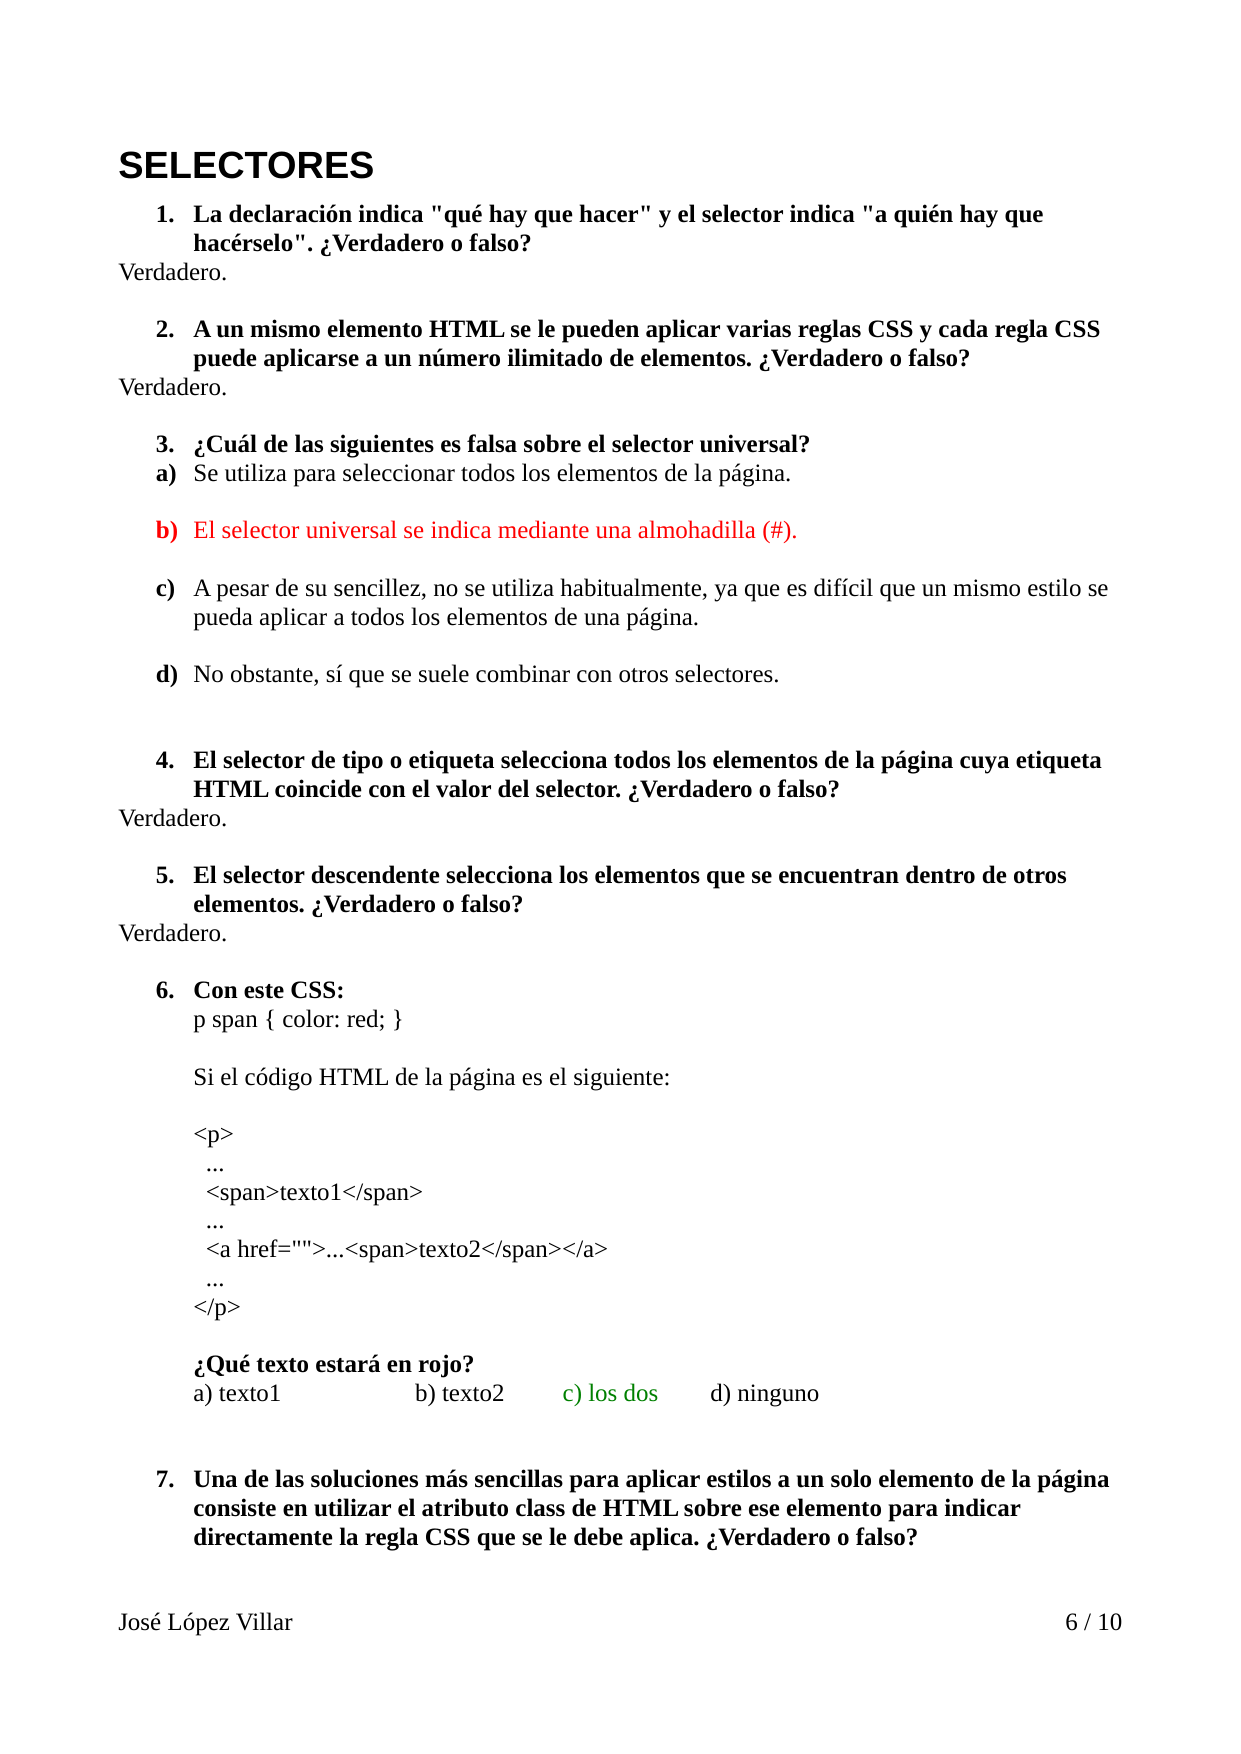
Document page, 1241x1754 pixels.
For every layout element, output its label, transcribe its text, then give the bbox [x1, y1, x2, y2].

list </p> [156, 1292, 1122, 1321]
list ... [156, 1206, 1122, 1234]
list El selector de tipo o etiqueta selecciona todos los elementos de la página cuya etiqueta HTML coincide con el valor del selector. ¿Verdadero o falso? [156, 746, 1122, 803]
list El selector universal se indica mediante una almohadilla (#). [156, 516, 1122, 544]
list <p> [156, 1119, 1122, 1148]
list Se utiliza para seleccionar todos los elementos de la página. [156, 458, 1122, 487]
list Con este CSS: [156, 976, 1122, 1004]
list No obstante, sí que se suele combinar con otros selectores. [156, 659, 1122, 688]
list ¿Cuál de las siguientes es falsa sobre el selector universal? [156, 429, 1122, 458]
list <span>texto1</span> [156, 1177, 1122, 1206]
text Verdadero. [118, 372, 1122, 401]
text Verdadero. [118, 803, 1122, 832]
list A un mismo elemento HTML se le pueden aplicar varias reglas CSS y cada regla CSS puede aplicarse a un número ilimitado de elementos. ¿Verdadero o falso? [156, 314, 1122, 372]
list p span { color: red; } [156, 1004, 1122, 1033]
list ... [156, 1148, 1122, 1177]
list a) texto1 b) texto2 c) los dos d) ninguno [156, 1378, 1122, 1407]
list Si el código HTML de la página es el siguiente: [156, 1062, 1122, 1091]
list <a href="">...<span>texto2</span></a> [156, 1234, 1122, 1263]
list ... [156, 1263, 1122, 1292]
list A pesar de su sencillez, no se utiliza habitualmente, ya que es difícil que un mismo estilo se pueda aplicar a todos los elementos de una página. [156, 573, 1122, 631]
list Una de las soluciones más sencillas para aplicar estilos a un solo elemento de la página consiste en utilizar el atributo class de HTML sobre ese elemento para indicar directamente la regla CSS que se le debe aplica. ¿Verdadero o falso? [156, 1464, 1122, 1551]
subtitle SELECTORES [118, 143, 1122, 187]
text Verdadero. [118, 257, 1122, 286]
text Verdadero. [118, 918, 1122, 947]
list La declaración indica "qué hay que hacer" y el selector indica "a quién hay que hacérselo". ¿Verdadero o falso? [156, 199, 1122, 257]
list ¿Qué texto estará en rojo? [156, 1349, 1122, 1378]
list El selector descendente selecciona los elementos que se encuentran dentro de otros elementos. ¿Verdadero o falso? [156, 861, 1122, 918]
